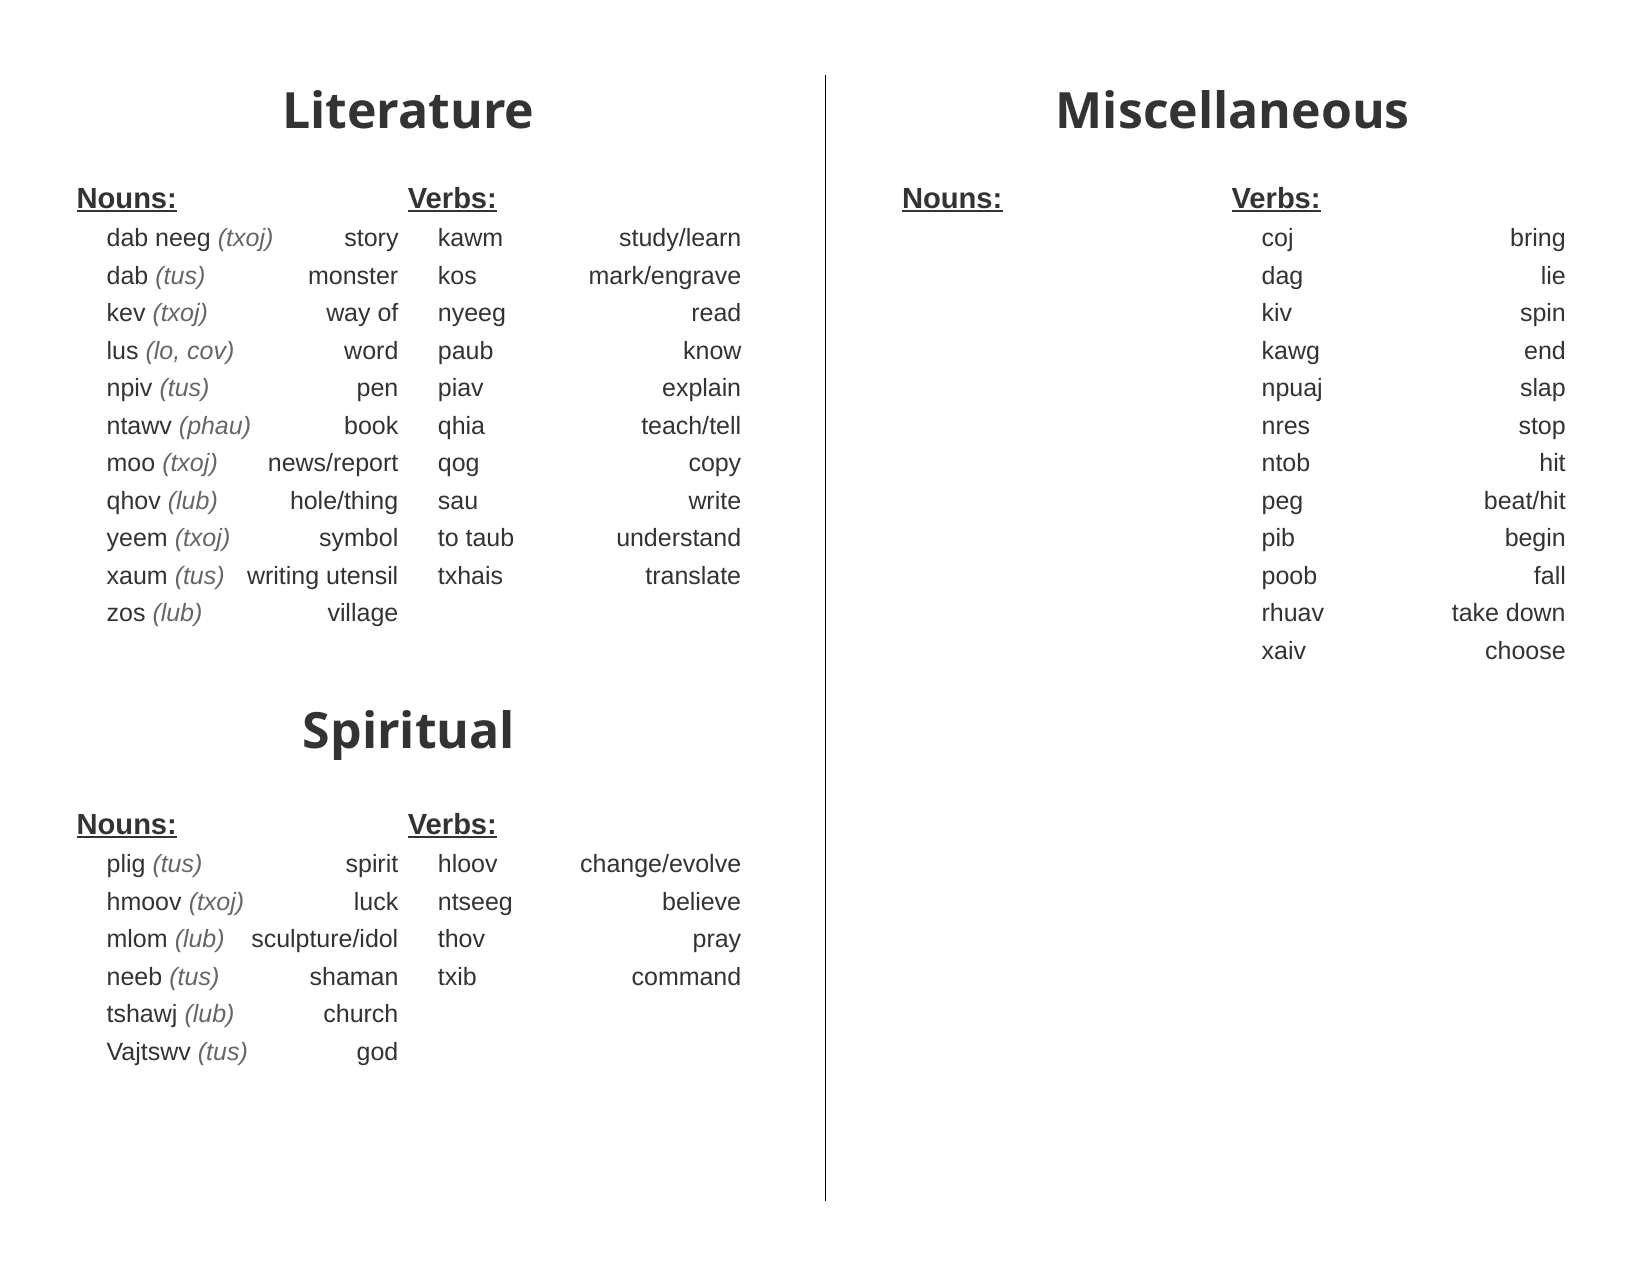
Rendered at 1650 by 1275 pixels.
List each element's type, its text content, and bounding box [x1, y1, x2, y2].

table_header Verbs: coj bring dag lie kiv spin kawg end npuaj slap nres stop ntob hit peg beat/hit pib begin poob fall rhuav take down xaiv choose [1231, 177, 1575, 665]
table_cell Nouns: plig (tus) spirit hmoov (txoj) luck mlom (lub) sculpture/idol neeb (tus) shaman tshawj (lub) church Vajtswv (tus) god [76, 803, 408, 1066]
text Literature [75, 75, 741, 143]
table_header Verbs: kawm study/learn kos mark/engrave nyeeg read paub know piav explain qhia teach/tell qog copy sau write to taub understand txhais translate [408, 177, 751, 627]
table_cell Spiritual [76, 627, 751, 803]
table_header Nouns: dab neeg (txoj) story dab (tus) monster kev (txoj) way of lus (lo, cov) word npiv (tus) pen ntawv (phau) book moo (txoj) news/report qhov (lub) hole/thing yeem (txoj) symbol xaum (tus) writing utensil zos (lub) village [76, 177, 408, 627]
table_header Nouns: [902, 177, 1231, 665]
table_cell Verbs: hloov change/evolve ntseeg believe thov pray txib command [408, 803, 751, 1066]
text Miscellaneous [900, 75, 1566, 143]
